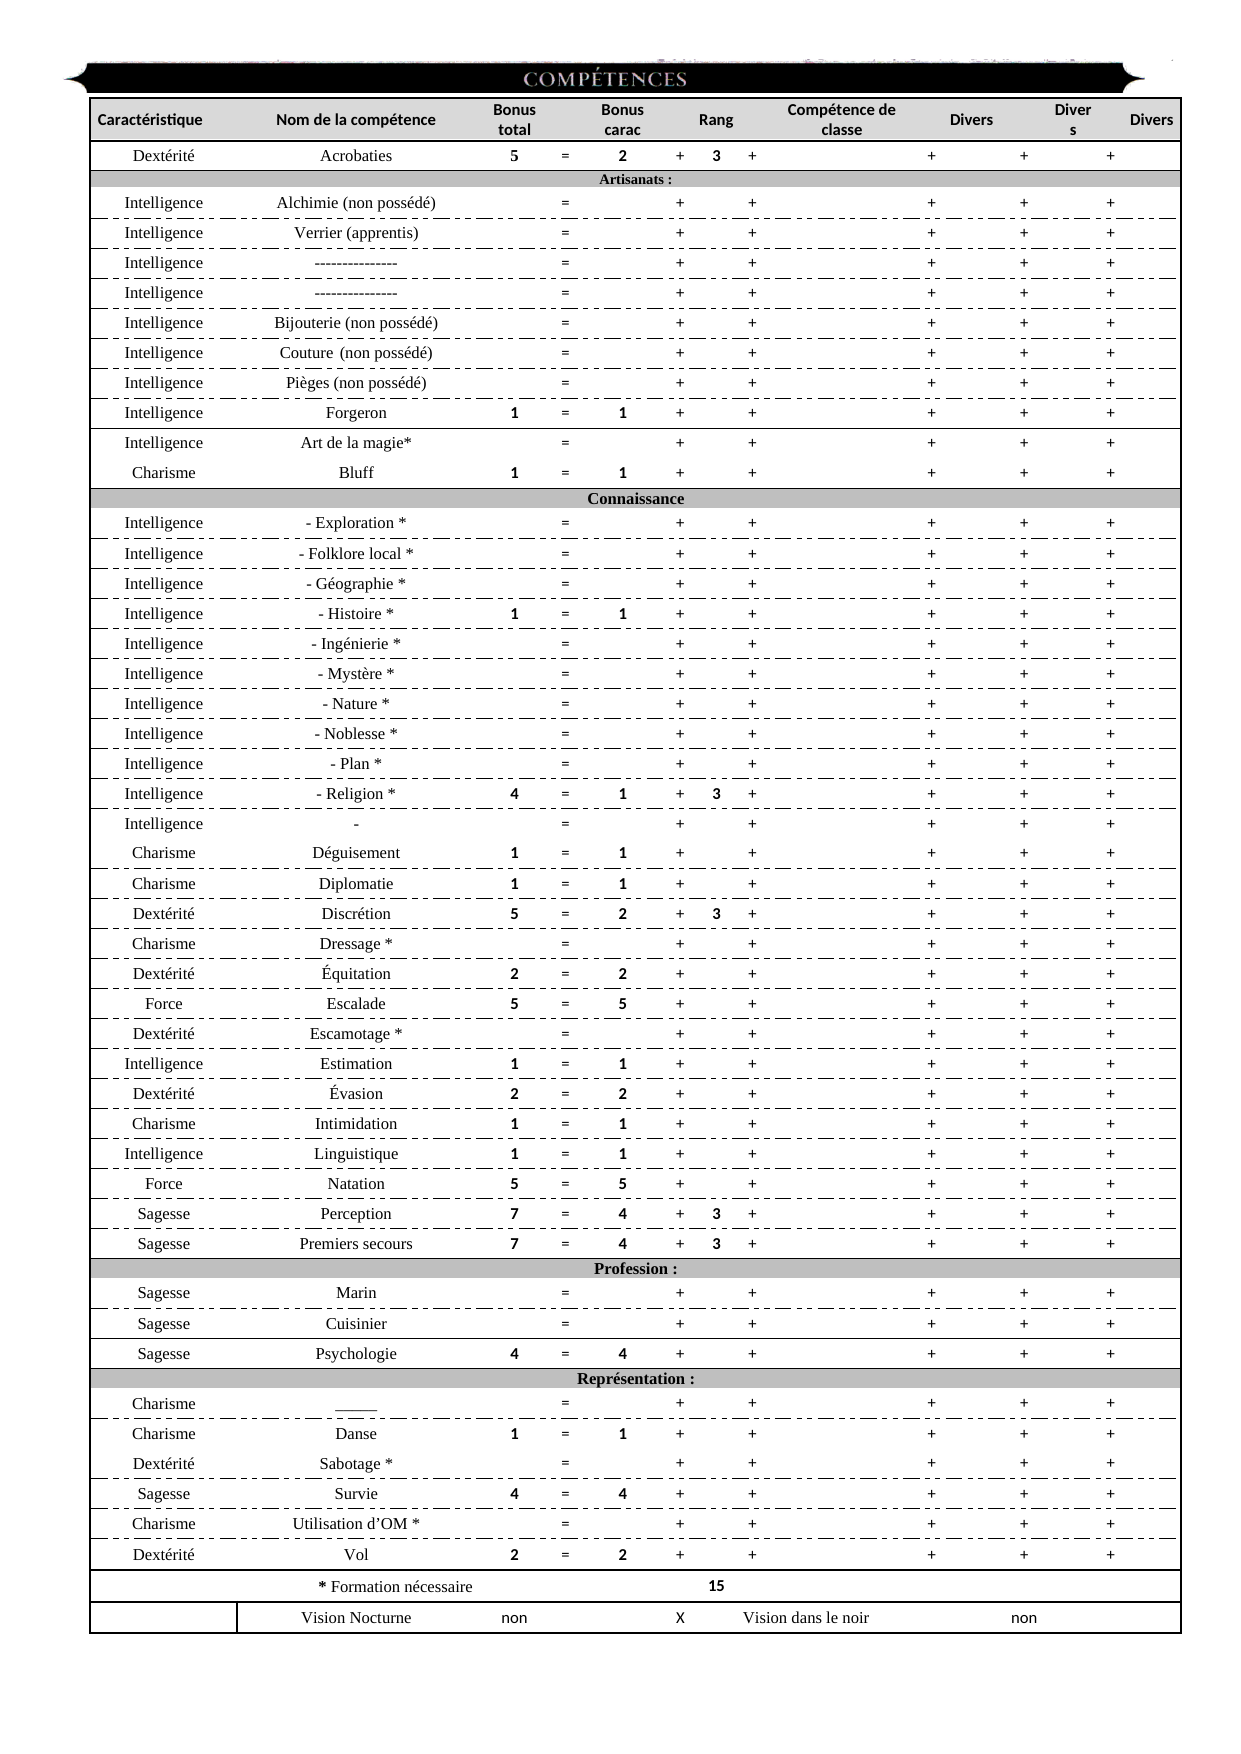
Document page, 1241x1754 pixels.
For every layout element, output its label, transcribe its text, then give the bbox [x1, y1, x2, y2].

table_cell [1122, 928, 1180, 958]
table_cell [764, 1108, 920, 1138]
table_cell + [1099, 338, 1122, 367]
table_cell Dextérité [91, 1018, 237, 1048]
table_cell Dextérité [91, 898, 237, 928]
table_cell + [1099, 398, 1122, 427]
table_cell + [1001, 308, 1047, 337]
table_cell 2 [475, 958, 554, 988]
table_cell 1 [577, 838, 668, 868]
table_cell + [668, 688, 692, 718]
table_cell Perception [237, 1198, 475, 1228]
table_cell + [1001, 718, 1047, 748]
table_cell [942, 1168, 1001, 1198]
table_cell = [554, 1308, 577, 1338]
table_cell + [1001, 218, 1047, 247]
table_cell 1 [577, 458, 668, 487]
table_cell [475, 688, 554, 718]
table_cell [1122, 508, 1180, 538]
table_cell + [741, 1278, 764, 1308]
table_cell + [920, 988, 942, 1018]
table_cell + [1099, 1048, 1122, 1078]
table_cell + [1001, 808, 1047, 838]
table_cell + [668, 429, 692, 457]
table_cell [1122, 1048, 1180, 1078]
table_cell - [237, 808, 475, 838]
table_cell = [554, 142, 577, 169]
table_cell [764, 1339, 920, 1368]
table_cell + [1099, 218, 1122, 247]
table_cell + [920, 688, 942, 718]
table_cell [577, 1388, 668, 1418]
table_cell [577, 308, 668, 337]
table_cell + [1099, 1018, 1122, 1048]
table_cell = [554, 1508, 577, 1538]
table_cell + [1001, 1448, 1047, 1478]
table_cell + [741, 688, 764, 718]
table_cell + [1001, 1538, 1047, 1569]
table_cell + [668, 718, 692, 748]
table_cell [764, 368, 920, 397]
table_cell [764, 1418, 920, 1448]
table_cell [475, 338, 554, 367]
table_cell [692, 1138, 741, 1168]
table_cell + [741, 988, 764, 1018]
table_cell + [1099, 308, 1122, 337]
table_cell + [1001, 958, 1047, 988]
table_cell [764, 838, 920, 868]
table_cell 7 [475, 1198, 554, 1228]
table_cell 1 [577, 778, 668, 808]
table_cell [692, 928, 741, 958]
table_cell Escamotage * [237, 1018, 475, 1048]
table_cell Intelligence [91, 1138, 237, 1168]
table_cell + [741, 598, 764, 628]
table_cell = [554, 928, 577, 958]
table_cell + [920, 748, 942, 778]
table_cell + [920, 598, 942, 628]
table_cell [764, 658, 920, 688]
table_cell [942, 1508, 1001, 1538]
table_cell [1122, 458, 1180, 487]
table_cell [1047, 1278, 1099, 1308]
table_cell + [741, 338, 764, 367]
table_cell = [554, 568, 577, 598]
table_cell X [668, 1603, 692, 1632]
table_cell 1 [577, 1108, 668, 1138]
table_cell = [554, 688, 577, 718]
table_header Divers [1047, 99, 1099, 139]
table_cell [764, 308, 920, 337]
table_cell [1122, 1478, 1180, 1508]
table_cell Force [91, 1168, 237, 1198]
table_cell [1047, 1603, 1099, 1632]
table_cell [764, 1571, 920, 1601]
table_cell + [741, 368, 764, 397]
table_cell + [1099, 628, 1122, 658]
table_cell + [1099, 1388, 1122, 1418]
table_cell Dextérité [91, 1538, 237, 1569]
table_cell [942, 1603, 1001, 1632]
table_cell + [741, 1048, 764, 1078]
table_cell + [668, 218, 692, 247]
table_cell + [920, 368, 942, 397]
table_cell Verrier (apprentis) [237, 218, 475, 247]
table_cell 1 [475, 398, 554, 427]
table_cell + [1099, 1538, 1122, 1569]
table_cell + [920, 538, 942, 568]
table_cell [764, 458, 920, 487]
table_cell + [920, 958, 942, 988]
table_cell + [741, 628, 764, 658]
table_cell 1 [577, 868, 668, 898]
table_cell [764, 1078, 920, 1108]
table_cell + [920, 1018, 942, 1048]
table_cell + [1099, 188, 1122, 217]
table_cell + [741, 928, 764, 958]
table_cell + [741, 1538, 764, 1569]
table_cell + [668, 808, 692, 838]
table_cell [475, 658, 554, 688]
table_cell Intelligence [91, 308, 237, 337]
table_cell 2 [577, 142, 668, 169]
table_cell [942, 838, 1001, 868]
table_cell + [668, 188, 692, 217]
table_cell [764, 429, 920, 457]
table_cell + [741, 1308, 764, 1338]
table_cell [554, 1571, 577, 1601]
table_cell [764, 1388, 920, 1418]
table_cell Intelligence [91, 748, 237, 778]
table_cell + [1001, 988, 1047, 1018]
table_cell = [554, 248, 577, 277]
table_cell [1047, 928, 1099, 958]
table_cell 4 [577, 1339, 668, 1368]
table_cell + [1001, 142, 1047, 169]
table_cell + [741, 808, 764, 838]
table_cell 7 [475, 1228, 554, 1258]
table_cell [764, 628, 920, 658]
table_cell + [741, 398, 764, 427]
table_header [741, 99, 764, 139]
table_cell 4 [475, 1339, 554, 1368]
table_cell [764, 868, 920, 898]
table_cell [942, 458, 1001, 487]
table_cell [942, 1478, 1001, 1508]
table_cell = [554, 308, 577, 337]
table_cell + [920, 248, 942, 277]
table_cell + [920, 1478, 942, 1508]
table_cell Acrobaties [237, 142, 475, 169]
table_cell = [554, 1388, 577, 1418]
table_cell [1047, 1108, 1099, 1138]
table_cell Sagesse [91, 1228, 237, 1258]
table_cell [475, 538, 554, 568]
table_cell - Exploration * [237, 508, 475, 538]
table_cell 1 [475, 1138, 554, 1168]
table_cell Dextérité [91, 1078, 237, 1108]
table_cell = [554, 1418, 577, 1448]
table_cell + [920, 1138, 942, 1168]
table_cell [692, 868, 741, 898]
table_cell 4 [475, 1478, 554, 1508]
table_cell [764, 142, 920, 169]
table_cell 4 [577, 1198, 668, 1228]
table_cell Vision Nocturne [238, 1603, 475, 1632]
table_cell [577, 628, 668, 658]
table_cell = [554, 658, 577, 688]
table_cell [1047, 429, 1099, 457]
table_cell Natation [237, 1168, 475, 1198]
table_cell Marin [237, 1278, 475, 1308]
table_cell [692, 248, 741, 277]
table_cell + [1001, 1478, 1047, 1508]
table_cell + [1099, 1339, 1122, 1368]
table_cell [942, 1018, 1001, 1048]
table_cell [764, 1228, 920, 1258]
table_cell Intelligence [91, 688, 237, 718]
table_cell + [1001, 598, 1047, 628]
table_cell + [1001, 1418, 1047, 1448]
table_cell Charisme [91, 928, 237, 958]
table_cell 2 [577, 1538, 668, 1569]
table_cell Intelligence [91, 338, 237, 367]
table_cell Connaissance [91, 489, 1180, 508]
table_cell [764, 538, 920, 568]
table_cell [1047, 1198, 1099, 1228]
table_cell 1 [475, 838, 554, 868]
table_cell = [554, 538, 577, 568]
table_cell [1122, 278, 1180, 307]
table_cell [942, 988, 1001, 1018]
table_cell + [1099, 1278, 1122, 1308]
table_cell + [1001, 1048, 1047, 1078]
table_cell [692, 688, 741, 718]
table_cell [1122, 429, 1180, 457]
table_cell - Mystère * [237, 658, 475, 688]
table_cell [1122, 1278, 1180, 1308]
table_cell Sagesse [91, 1198, 237, 1228]
table_cell 2 [475, 1078, 554, 1108]
table_cell [942, 1138, 1001, 1168]
table_cell + [668, 1048, 692, 1078]
table_header [1099, 99, 1122, 139]
table_cell [692, 1448, 741, 1478]
table_cell = [554, 188, 577, 217]
table_cell [1047, 1418, 1099, 1448]
table_cell [764, 1168, 920, 1198]
table_cell [1047, 988, 1099, 1018]
table_cell 15 [692, 1571, 741, 1601]
table_cell + [741, 1018, 764, 1048]
table_cell = [554, 1339, 577, 1368]
table_cell [764, 598, 920, 628]
table_cell [577, 688, 668, 718]
table_cell + [1001, 1018, 1047, 1048]
table_cell [764, 218, 920, 247]
table_cell [920, 1603, 942, 1632]
table_cell + [741, 958, 764, 988]
table_cell [692, 1508, 741, 1538]
table_cell [475, 568, 554, 598]
table_cell - Ingénierie * [237, 628, 475, 658]
table_cell [692, 1048, 741, 1078]
table_cell [577, 218, 668, 247]
table_cell + [1099, 508, 1122, 538]
table_cell + [1099, 598, 1122, 628]
table_cell [475, 308, 554, 337]
table_cell [1047, 1228, 1099, 1258]
table_cell [1122, 868, 1180, 898]
table_cell [942, 1048, 1001, 1078]
table_cell [764, 778, 920, 808]
table_cell - Plan * [237, 748, 475, 778]
table_cell + [668, 248, 692, 277]
table_cell [1047, 338, 1099, 367]
table_cell [692, 808, 741, 838]
table_cell + [668, 1339, 692, 1368]
table_cell + [741, 748, 764, 778]
table_cell [475, 429, 554, 457]
table_cell Dextérité [91, 958, 237, 988]
table_cell [577, 568, 668, 598]
table_cell [1047, 1168, 1099, 1198]
table_cell + [668, 278, 692, 307]
table_cell + [668, 142, 692, 169]
table_cell [577, 429, 668, 457]
table_cell + [1099, 568, 1122, 598]
table_cell [577, 508, 668, 538]
table_cell [764, 248, 920, 277]
table_cell * Formation nécessaire [237, 1571, 554, 1601]
table_cell [1122, 1538, 1180, 1569]
table_cell [1122, 1339, 1180, 1368]
table_cell [1122, 568, 1180, 598]
table_cell + [741, 458, 764, 487]
table_header Bonus carac [577, 99, 668, 139]
table_cell [1122, 1388, 1180, 1418]
table_cell + [1099, 1228, 1122, 1258]
table_cell + [668, 1508, 692, 1538]
table_cell Intelligence [91, 429, 237, 457]
table_cell + [920, 1168, 942, 1198]
table_cell = [554, 1018, 577, 1048]
table_cell [692, 1108, 741, 1138]
table_cell + [920, 1538, 942, 1569]
table_cell + [920, 308, 942, 337]
table_cell [1047, 718, 1099, 748]
table_cell = [554, 778, 577, 808]
table_cell + [920, 1339, 942, 1368]
table_cell [1001, 1571, 1047, 1601]
table_cell + [668, 1448, 692, 1478]
table_cell [692, 658, 741, 688]
table_cell [942, 628, 1001, 658]
table_cell 3 [692, 1198, 741, 1228]
table_cell [1047, 1478, 1099, 1508]
table_cell Pièges (non possédé) [237, 368, 475, 397]
table_cell + [1001, 1168, 1047, 1198]
table_cell [1122, 958, 1180, 988]
table_cell + [1001, 628, 1047, 658]
table_cell [764, 1048, 920, 1078]
table_cell 5 [577, 1168, 668, 1198]
table_header Rang [692, 99, 741, 139]
table_cell [1122, 598, 1180, 628]
table_cell Utilisation d’OM * [237, 1508, 475, 1538]
table_cell + [668, 928, 692, 958]
table_cell = [554, 628, 577, 658]
table_cell + [741, 278, 764, 307]
table_cell [1122, 1198, 1180, 1228]
table_cell + [668, 748, 692, 778]
table_cell [764, 1538, 920, 1569]
table_cell Diplomatie [237, 868, 475, 898]
table_cell [475, 278, 554, 307]
table_cell = [554, 838, 577, 868]
table_cell [1122, 538, 1180, 568]
table_cell Intelligence [91, 188, 237, 217]
table_cell [942, 598, 1001, 628]
table_cell = [554, 1048, 577, 1078]
table_cell [942, 1388, 1001, 1418]
table_cell [1047, 808, 1099, 838]
table_cell + [668, 778, 692, 808]
table_cell + [668, 308, 692, 337]
table_cell [475, 368, 554, 397]
table_cell [1122, 688, 1180, 718]
table_cell + [668, 538, 692, 568]
table_cell [1047, 508, 1099, 538]
table_cell [1122, 1418, 1180, 1448]
table_cell [942, 1078, 1001, 1108]
table_cell Alchimie (non possédé) [237, 188, 475, 217]
table_cell [692, 1538, 741, 1569]
table_cell [692, 1478, 741, 1508]
table_cell [577, 1508, 668, 1538]
table_cell + [741, 429, 764, 457]
table_cell Sagesse [91, 1278, 237, 1308]
table_cell Charisme [91, 838, 237, 868]
table_cell [942, 958, 1001, 988]
table_cell [1122, 398, 1180, 427]
table_cell Intelligence [91, 538, 237, 568]
table_cell [1047, 538, 1099, 568]
table_cell [668, 1571, 692, 1601]
table_cell + [741, 508, 764, 538]
table_cell [692, 1388, 741, 1418]
table_cell [942, 778, 1001, 808]
table_cell 3 [692, 1228, 741, 1258]
table_cell + [920, 928, 942, 958]
table_cell Danse [237, 1418, 475, 1448]
table_cell [741, 1571, 764, 1601]
table_cell [577, 1278, 668, 1308]
table_cell + [1099, 808, 1122, 838]
table_cell Premiers secours [237, 1228, 475, 1258]
table_cell [942, 748, 1001, 778]
table_cell Force [91, 988, 237, 1018]
table_cell [764, 1478, 920, 1508]
table_cell + [1001, 508, 1047, 538]
table_cell [692, 1308, 741, 1338]
table_cell [764, 188, 920, 217]
table_cell [1122, 1571, 1180, 1601]
table_cell [764, 1508, 920, 1538]
table_cell + [920, 1388, 942, 1418]
table_cell [1122, 988, 1180, 1018]
table_cell [942, 1108, 1001, 1138]
table_cell [942, 429, 1001, 457]
table_cell - Noblesse * [237, 718, 475, 748]
table_cell Sagesse [91, 1308, 237, 1338]
table_cell + [920, 398, 942, 427]
table_cell Intelligence [91, 508, 237, 538]
table_cell + [741, 868, 764, 898]
table_cell + [1099, 718, 1122, 748]
table_cell 1 [475, 1418, 554, 1448]
table_cell + [668, 1418, 692, 1448]
table_cell + [920, 1228, 942, 1258]
table_cell 2 [475, 1538, 554, 1569]
table_cell Profession : [91, 1259, 1180, 1278]
table_cell [1099, 1603, 1122, 1632]
table_cell + [1001, 1508, 1047, 1538]
table_cell Intelligence [91, 658, 237, 688]
table_cell Estimation [237, 1048, 475, 1078]
table_cell [692, 538, 741, 568]
table_cell [764, 688, 920, 718]
table_cell + [1099, 778, 1122, 808]
table_cell [764, 278, 920, 307]
table_cell 5 [475, 142, 554, 169]
table_cell [1047, 1538, 1099, 1569]
table_cell Artisanats : [91, 171, 1180, 187]
table_cell Intelligence [91, 628, 237, 658]
table_cell + [741, 658, 764, 688]
table_cell = [554, 429, 577, 457]
table_cell [1122, 898, 1180, 928]
table_cell [1047, 1018, 1099, 1048]
table_cell + [920, 778, 942, 808]
table_header Compétence de classe [764, 99, 920, 139]
table_cell [692, 1168, 741, 1198]
table_cell 2 [577, 1078, 668, 1108]
table_cell + [1099, 928, 1122, 958]
table_cell + [741, 1138, 764, 1168]
table_cell Sagesse [91, 1339, 237, 1368]
table_cell [475, 718, 554, 748]
table_cell [692, 1278, 741, 1308]
table_cell [475, 748, 554, 778]
table_cell [942, 1418, 1001, 1448]
table_cell Dressage * [237, 928, 475, 958]
table_cell [475, 248, 554, 277]
table_cell + [668, 368, 692, 397]
table_cell [1047, 838, 1099, 868]
table_cell + [668, 1198, 692, 1228]
table_cell + [920, 188, 942, 217]
table_cell + [741, 538, 764, 568]
table_cell = [554, 598, 577, 628]
table_cell [692, 398, 741, 427]
table_cell [1047, 898, 1099, 928]
table_cell = [554, 808, 577, 838]
table_cell [692, 1418, 741, 1448]
table_cell [942, 398, 1001, 427]
table_cell [692, 838, 741, 868]
table_cell + [1001, 1388, 1047, 1418]
table_cell [1122, 248, 1180, 277]
table_cell [942, 308, 1001, 337]
table_cell --------------- [237, 248, 475, 277]
table_cell 5 [577, 988, 668, 1018]
table_cell + [668, 628, 692, 658]
table_cell [764, 928, 920, 958]
table_header Caractéristique [91, 99, 237, 139]
table_cell + [668, 338, 692, 367]
table_cell 4 [475, 778, 554, 808]
table_cell [1047, 748, 1099, 778]
table_cell Couture (non possédé) [237, 338, 475, 367]
table_cell Déguisement [237, 838, 475, 868]
table_cell Intelligence [91, 568, 237, 598]
table_cell [942, 142, 1001, 169]
table_cell [1047, 248, 1099, 277]
table_cell + [1001, 778, 1047, 808]
table_cell + [920, 808, 942, 838]
table_cell + [741, 188, 764, 217]
table_cell + [1099, 1448, 1122, 1478]
table_cell + [741, 1168, 764, 1198]
table_cell 5 [475, 1168, 554, 1198]
table_cell + [1099, 748, 1122, 778]
table_cell 5 [475, 988, 554, 1018]
table_cell + [668, 868, 692, 898]
table_cell Intimidation [237, 1108, 475, 1138]
table_cell + [1099, 1168, 1122, 1198]
table_cell + [1099, 1308, 1122, 1338]
table_cell [577, 658, 668, 688]
table_cell 1 [577, 1048, 668, 1078]
table_cell = [554, 958, 577, 988]
table_cell [764, 1448, 920, 1478]
table_cell + [1099, 988, 1122, 1018]
table_cell Cuisinier [237, 1308, 475, 1338]
table_cell - Histoire * [237, 598, 475, 628]
table_cell + [741, 1508, 764, 1538]
table_cell [1122, 808, 1180, 838]
table_cell Sagesse [91, 1478, 237, 1508]
table_cell [1047, 218, 1099, 247]
table_cell = [554, 988, 577, 1018]
table_cell [1122, 142, 1180, 169]
table_cell 4 [577, 1478, 668, 1508]
table_cell [1122, 188, 1180, 217]
table_cell + [741, 568, 764, 598]
table_cell + [1099, 898, 1122, 928]
table_cell [1099, 1571, 1122, 1601]
table_header [920, 99, 942, 139]
table_cell 1 [577, 598, 668, 628]
table_cell + [920, 898, 942, 928]
table_cell + [1001, 658, 1047, 688]
table_cell [942, 1198, 1001, 1228]
table_cell + [1099, 429, 1122, 457]
table_cell Psychologie [237, 1339, 475, 1368]
table_cell = [554, 1448, 577, 1478]
table_cell + [668, 508, 692, 538]
table_cell + [741, 308, 764, 337]
table_cell Linguistique [237, 1138, 475, 1168]
table_cell + [920, 628, 942, 658]
table_cell [942, 218, 1001, 247]
table_cell = [554, 218, 577, 247]
table_cell [942, 1571, 1001, 1601]
table_cell + [668, 1278, 692, 1308]
table_cell [942, 928, 1001, 958]
table_cell + [920, 1108, 942, 1138]
table_cell [692, 368, 741, 397]
table_cell [1047, 458, 1099, 487]
table_cell + [1099, 658, 1122, 688]
table_cell [942, 568, 1001, 598]
table_cell + [1099, 1138, 1122, 1168]
table_cell + [741, 718, 764, 748]
table_cell [577, 278, 668, 307]
table_cell [91, 1603, 236, 1632]
table_cell [577, 368, 668, 397]
table_cell [942, 1228, 1001, 1258]
table_cell 1 [475, 1108, 554, 1138]
table_cell [942, 688, 1001, 718]
table_cell + [741, 1418, 764, 1448]
table_cell Intelligence [91, 598, 237, 628]
table_cell + [741, 1339, 764, 1368]
table_cell + [1001, 1138, 1047, 1168]
table_cell + [668, 1018, 692, 1048]
table_cell [1122, 748, 1180, 778]
table_cell [764, 568, 920, 598]
table_cell + [920, 1508, 942, 1538]
table_cell [920, 1571, 942, 1601]
table_cell + [741, 898, 764, 928]
table_cell [1122, 1138, 1180, 1168]
table_cell + [1099, 1078, 1122, 1108]
table_cell - Géographie * [237, 568, 475, 598]
table_cell + [1001, 458, 1047, 487]
table_cell [942, 1308, 1001, 1338]
table_cell [475, 628, 554, 658]
table_cell [764, 398, 920, 427]
table_cell [554, 1603, 577, 1632]
table_cell Vol [237, 1538, 475, 1569]
table_cell Intelligence [91, 808, 237, 838]
table_header Divers [1122, 99, 1180, 139]
table_cell Représentation : [91, 1369, 1180, 1388]
table_cell + [741, 1388, 764, 1418]
table_cell [577, 808, 668, 838]
table_cell + [668, 1388, 692, 1418]
table_cell [1122, 628, 1180, 658]
table_cell + [1099, 688, 1122, 718]
table_cell + [668, 1108, 692, 1138]
table_cell + [668, 1168, 692, 1198]
table_cell [764, 1308, 920, 1338]
table_cell + [668, 988, 692, 1018]
table_cell + [920, 658, 942, 688]
table_cell + [741, 1108, 764, 1138]
table_cell + [1001, 248, 1047, 277]
table_cell Vision dans le noir [692, 1603, 920, 1632]
table_cell - Nature * [237, 688, 475, 718]
table_cell [1122, 778, 1180, 808]
table_cell + [920, 338, 942, 367]
table_cell + [1001, 1198, 1047, 1228]
table_cell + [668, 1078, 692, 1108]
table_cell = [554, 458, 577, 487]
table_cell [1047, 142, 1099, 169]
table_cell Sabotage * [237, 1448, 475, 1478]
table_cell [942, 718, 1001, 748]
table_cell + [1001, 688, 1047, 718]
table_cell + [668, 838, 692, 868]
table_cell + [741, 1228, 764, 1258]
table_cell [942, 188, 1001, 217]
table_cell Intelligence [91, 368, 237, 397]
table_cell [942, 278, 1001, 307]
table_cell + [668, 398, 692, 427]
table_cell [1122, 1018, 1180, 1048]
table_cell [1047, 1078, 1099, 1108]
table_cell [577, 928, 668, 958]
table_cell = [554, 1228, 577, 1258]
table_cell + [668, 1308, 692, 1338]
table_cell [1122, 1448, 1180, 1478]
table_cell Intelligence [91, 778, 237, 808]
table_cell [1122, 658, 1180, 688]
table_cell = [554, 338, 577, 367]
table_cell [692, 958, 741, 988]
table_cell [942, 248, 1001, 277]
table_cell [692, 458, 741, 487]
table_cell [577, 538, 668, 568]
table_cell [764, 898, 920, 928]
table_cell non [475, 1603, 554, 1632]
table_cell [1122, 718, 1180, 748]
table_cell + [1099, 538, 1122, 568]
table_cell + [920, 1418, 942, 1448]
table_cell Charisme [91, 868, 237, 898]
table_cell [692, 1078, 741, 1108]
table_cell [942, 1339, 1001, 1368]
table_cell + [920, 218, 942, 247]
table_cell [692, 598, 741, 628]
table_cell [1047, 628, 1099, 658]
table_cell + [1001, 538, 1047, 568]
table_cell [942, 898, 1001, 928]
table_cell + [920, 1308, 942, 1338]
table_cell Dextérité [91, 1448, 237, 1478]
table_cell 1 [475, 868, 554, 898]
table_cell [692, 748, 741, 778]
table_cell [764, 1198, 920, 1228]
table_cell 3 [692, 142, 741, 169]
table_cell [942, 1448, 1001, 1478]
table_cell [764, 338, 920, 367]
table_cell [764, 1278, 920, 1308]
table_cell + [668, 598, 692, 628]
table_cell [577, 748, 668, 778]
table_cell [764, 988, 920, 1018]
table_cell [577, 1571, 668, 1601]
table_header [668, 99, 692, 139]
table_cell + [920, 429, 942, 457]
table_header Bonus total [475, 99, 554, 139]
table_cell + [741, 1448, 764, 1478]
table_cell + [920, 508, 942, 538]
table_cell + [668, 898, 692, 928]
table_cell = [554, 1168, 577, 1198]
table_cell [1047, 598, 1099, 628]
table_cell + [1099, 868, 1122, 898]
table_cell + [1001, 429, 1047, 457]
table_cell Intelligence [91, 718, 237, 748]
table_cell 1 [475, 598, 554, 628]
table_cell [692, 1018, 741, 1048]
table_cell [942, 368, 1001, 397]
table_cell [692, 568, 741, 598]
table_cell + [1001, 1078, 1047, 1108]
table_cell = [554, 508, 577, 538]
table_cell Art de la magie* [237, 429, 475, 457]
table_cell + [1001, 188, 1047, 217]
table_cell [692, 188, 741, 217]
table_cell + [1099, 958, 1122, 988]
table_cell [692, 308, 741, 337]
table_header Nom de la compétence [237, 99, 475, 139]
table_cell Intelligence [91, 218, 237, 247]
table_cell Charisme [91, 458, 237, 487]
table_cell - Folklore local * [237, 538, 475, 568]
table_cell [577, 1308, 668, 1338]
table_cell [1047, 688, 1099, 718]
table_cell [942, 1278, 1001, 1308]
table_cell [577, 248, 668, 277]
table_cell [1047, 1388, 1099, 1418]
table_cell Survie [237, 1478, 475, 1508]
table_cell Intelligence [91, 278, 237, 307]
table_cell [475, 218, 554, 247]
table_cell Dextérité [91, 142, 237, 169]
table_cell + [741, 1198, 764, 1228]
table_cell [1047, 278, 1099, 307]
table_cell + [741, 1078, 764, 1108]
table_cell + [1001, 748, 1047, 778]
table_cell [942, 508, 1001, 538]
table_cell [1047, 1308, 1099, 1338]
table_cell + [1099, 1198, 1122, 1228]
table_cell = [554, 748, 577, 778]
table_cell + [920, 1278, 942, 1308]
table_cell [1122, 1508, 1180, 1538]
table_cell [692, 988, 741, 1018]
table_cell [475, 1448, 554, 1478]
table_cell = [554, 1108, 577, 1138]
table_cell [1047, 188, 1099, 217]
table_cell Discrétion [237, 898, 475, 928]
table_cell [1122, 368, 1180, 397]
table_cell + [1001, 568, 1047, 598]
table_cell + [920, 568, 942, 598]
table_cell [475, 808, 554, 838]
table_cell [942, 808, 1001, 838]
table_cell [475, 508, 554, 538]
table_cell [1122, 308, 1180, 337]
picture [65, 59, 1150, 97]
table_cell [475, 1018, 554, 1048]
table_cell Escalade [237, 988, 475, 1018]
table_cell + [1001, 398, 1047, 427]
table_cell Intelligence [91, 248, 237, 277]
table_cell [1122, 218, 1180, 247]
table_cell [1047, 1508, 1099, 1538]
table_cell [764, 808, 920, 838]
table_cell + [920, 278, 942, 307]
table_cell [942, 338, 1001, 367]
table_cell [475, 1508, 554, 1538]
table_cell + [1001, 868, 1047, 898]
table_cell [942, 658, 1001, 688]
table_cell + [920, 718, 942, 748]
table_cell + [920, 868, 942, 898]
table_cell [692, 718, 741, 748]
table_cell [1047, 308, 1099, 337]
table_cell = [554, 1538, 577, 1569]
table_cell [1122, 1308, 1180, 1338]
table_cell [764, 508, 920, 538]
table_cell [1047, 1138, 1099, 1168]
table_cell + [668, 568, 692, 598]
table_cell 5 [475, 898, 554, 928]
table_cell [692, 338, 741, 367]
table_cell + [668, 458, 692, 487]
table_cell + [741, 248, 764, 277]
table_cell + [920, 1048, 942, 1078]
table_cell [1047, 568, 1099, 598]
table_cell [764, 718, 920, 748]
table_cell + [1099, 838, 1122, 868]
table_cell + [1001, 368, 1047, 397]
table_cell Bluff [237, 458, 475, 487]
table_cell [475, 188, 554, 217]
table_cell [1047, 1339, 1099, 1368]
table_cell [577, 1018, 668, 1048]
table_cell + [1001, 338, 1047, 367]
table_cell + [741, 218, 764, 247]
table_cell [764, 748, 920, 778]
table_cell [764, 958, 920, 988]
table_cell + [668, 1538, 692, 1569]
table_cell = [554, 1078, 577, 1108]
table_cell Charisme [91, 1418, 237, 1448]
table_cell Charisme [91, 1508, 237, 1538]
table_cell 3 [692, 898, 741, 928]
table_cell [577, 1603, 668, 1632]
table_cell + [741, 838, 764, 868]
table_cell --------------- [237, 278, 475, 307]
table_cell [475, 928, 554, 958]
table_cell [1122, 1078, 1180, 1108]
table_cell [1047, 1048, 1099, 1078]
table_cell + [1099, 248, 1122, 277]
table_cell = [554, 898, 577, 928]
table_cell + [741, 778, 764, 808]
table_cell [1047, 398, 1099, 427]
table_cell Forgeron [237, 398, 475, 427]
table_cell + [668, 1228, 692, 1258]
table_cell = [554, 1478, 577, 1508]
table_cell 1 [475, 1048, 554, 1078]
table_cell + [1001, 1308, 1047, 1338]
table_cell + [1099, 1418, 1122, 1448]
table_cell + [1099, 278, 1122, 307]
table_cell [942, 538, 1001, 568]
table_cell + [1099, 458, 1122, 487]
table_cell = [554, 1138, 577, 1168]
table_cell + [1001, 928, 1047, 958]
table_cell [577, 338, 668, 367]
table_cell = [554, 1278, 577, 1308]
table_cell + [1099, 142, 1122, 169]
table_cell [942, 1538, 1001, 1569]
table_cell [577, 1448, 668, 1478]
table_cell + [920, 142, 942, 169]
table_header [1001, 99, 1047, 139]
table_cell + [920, 838, 942, 868]
table_cell + [741, 1478, 764, 1508]
table_cell + [920, 1198, 942, 1228]
table_cell Charisme [91, 1108, 237, 1138]
table_cell [1122, 838, 1180, 868]
table_cell non [1001, 1603, 1047, 1632]
table_cell = [554, 278, 577, 307]
table_cell [1047, 368, 1099, 397]
table_cell _____ [237, 1388, 475, 1418]
table_cell Évasion [237, 1078, 475, 1108]
table_cell + [1099, 1108, 1122, 1138]
table_cell = [554, 718, 577, 748]
table_cell Charisme [91, 1388, 237, 1418]
table_cell [1047, 778, 1099, 808]
table_cell [1122, 1108, 1180, 1138]
table_cell 1 [577, 1418, 668, 1448]
table_cell [692, 628, 741, 658]
table_cell Intelligence [91, 1048, 237, 1078]
table_cell + [920, 458, 942, 487]
table_cell 1 [577, 398, 668, 427]
table_cell [1122, 1228, 1180, 1258]
table_cell [475, 1278, 554, 1308]
table_cell + [1001, 278, 1047, 307]
table_cell + [920, 1078, 942, 1108]
table_cell + [1001, 898, 1047, 928]
table_cell [692, 218, 741, 247]
table_cell 1 [577, 1138, 668, 1168]
table_cell = [554, 368, 577, 397]
table_cell + [1001, 1108, 1047, 1138]
table_cell + [1099, 1478, 1122, 1508]
table_cell [475, 1308, 554, 1338]
table_cell [692, 1339, 741, 1368]
table_cell 3 [692, 778, 741, 808]
table_cell + [1001, 1278, 1047, 1308]
table_cell + [741, 142, 764, 169]
table_cell 2 [577, 898, 668, 928]
table_header Divers [942, 99, 1001, 139]
table_cell [692, 429, 741, 457]
table_cell 2 [577, 958, 668, 988]
table_cell = [554, 398, 577, 427]
table_cell [91, 1571, 237, 1601]
table_cell [475, 1388, 554, 1418]
table_cell [1122, 338, 1180, 367]
table_cell + [1099, 368, 1122, 397]
table_cell [577, 718, 668, 748]
table_cell Intelligence [91, 398, 237, 427]
table_cell [1047, 958, 1099, 988]
table_cell + [668, 658, 692, 688]
table_cell [1047, 1571, 1099, 1601]
table_cell [764, 1018, 920, 1048]
table_cell [577, 188, 668, 217]
table_cell [1047, 868, 1099, 898]
table_cell + [1001, 1228, 1047, 1258]
table_header [554, 99, 577, 139]
table_cell [1047, 658, 1099, 688]
table_cell + [1001, 1339, 1047, 1368]
table_cell = [554, 1198, 577, 1228]
table_cell + [668, 958, 692, 988]
table_cell [1047, 1448, 1099, 1478]
table_cell [1122, 1603, 1180, 1632]
table_cell [1122, 1168, 1180, 1198]
table_cell + [1099, 1508, 1122, 1538]
table_cell [764, 1138, 920, 1168]
table_cell Bijouterie (non possédé) [237, 308, 475, 337]
table_cell + [668, 1478, 692, 1508]
table_cell = [554, 868, 577, 898]
table_cell [692, 508, 741, 538]
table_cell 4 [577, 1228, 668, 1258]
table_cell 1 [475, 458, 554, 487]
table_cell [692, 278, 741, 307]
table_cell Équitation [237, 958, 475, 988]
table_cell + [668, 1138, 692, 1168]
table_cell + [920, 1448, 942, 1478]
table_cell [942, 868, 1001, 898]
table_cell + [1001, 838, 1047, 868]
table_cell - Religion * [237, 778, 475, 808]
